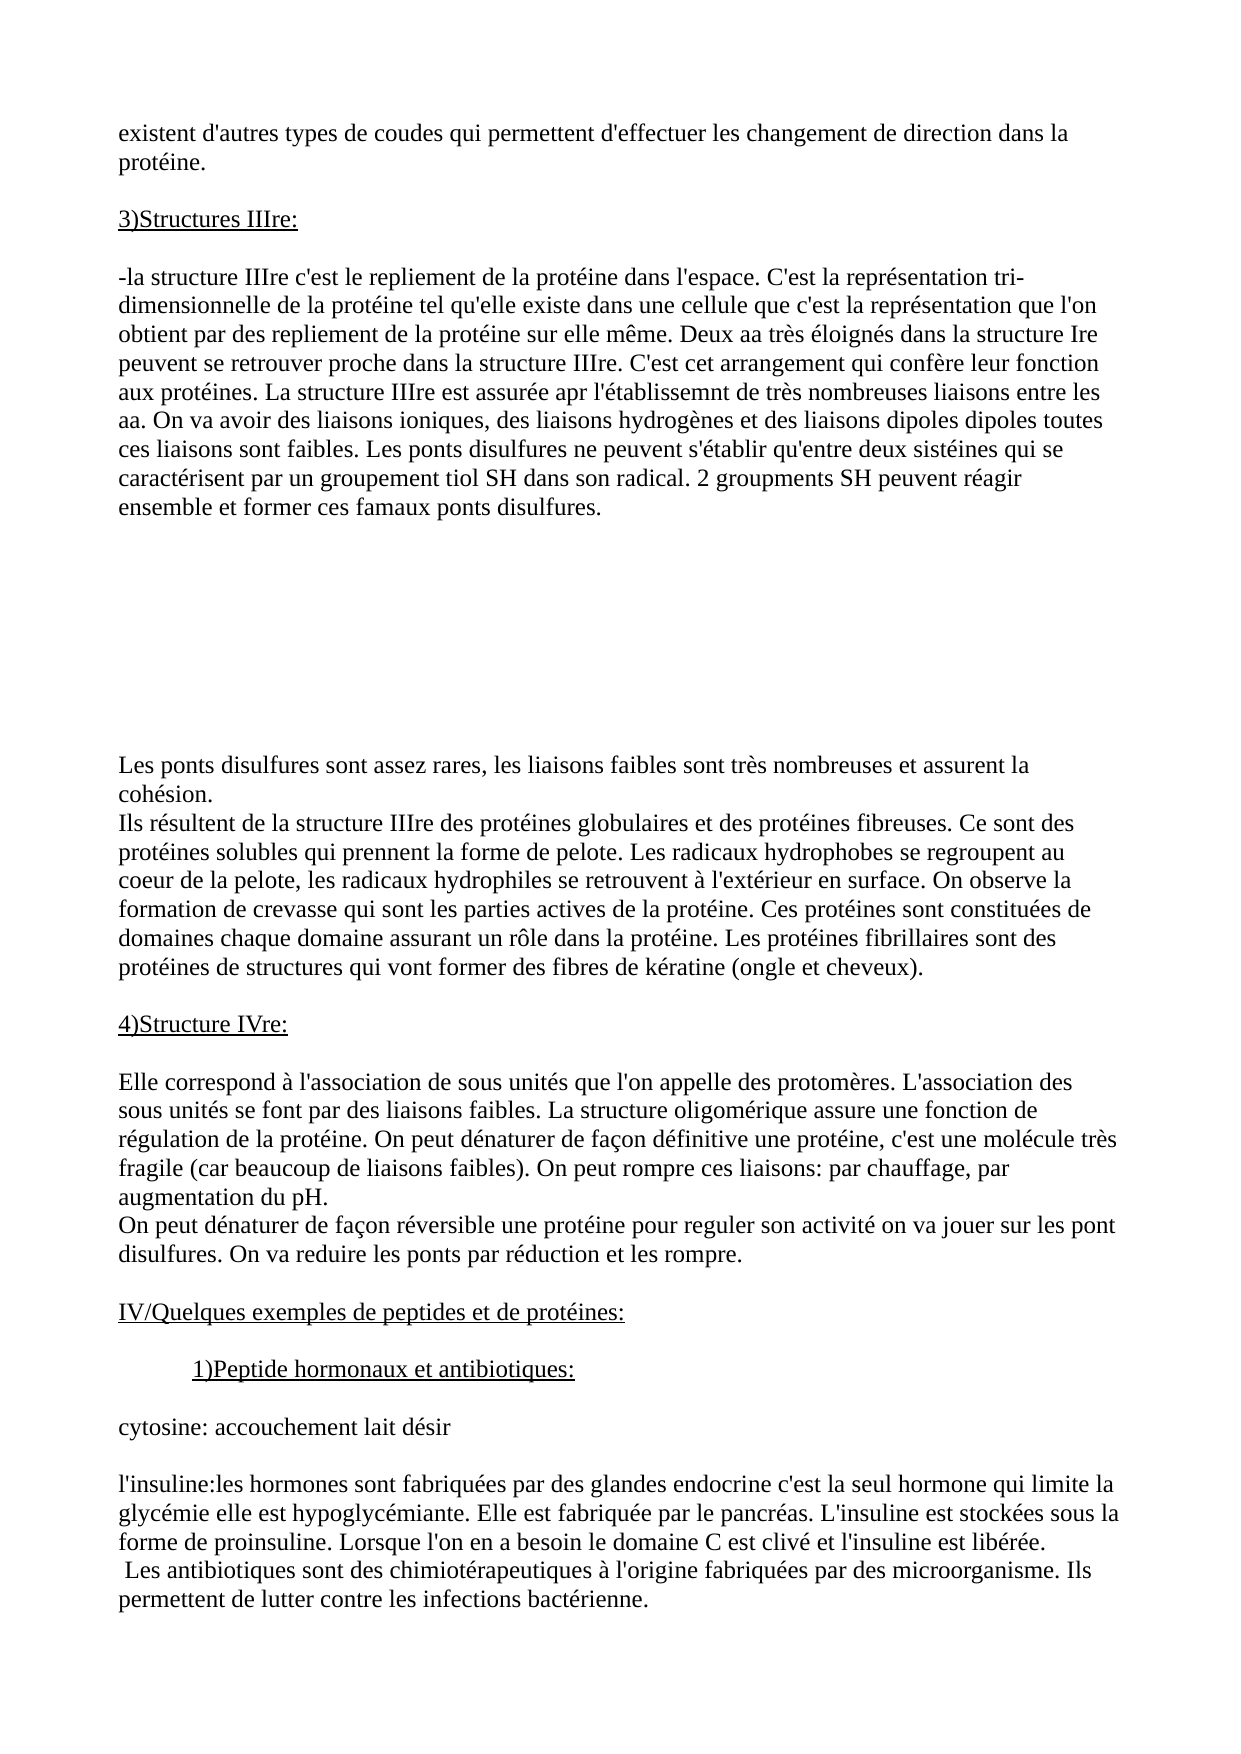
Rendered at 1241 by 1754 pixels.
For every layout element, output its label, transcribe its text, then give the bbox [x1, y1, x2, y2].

text cytosine: accouchement lait désir [118, 1412, 1122, 1441]
text -la structure IIIre c'est le repliement de la protéine dans l'espace. C'est la représentation tri-dimensionnelle de la protéine tel qu'elle existe dans une cellule que c'est la représentation que l'on obtient par des repliement de la protéine sur elle même. Deux aa très éloignés dans la structure Ire peuvent se retrouver proche dans la structure IIIre. C'est cet arrangement qui confère leur fonction aux protéines. La structure IIIre est assurée apr l'établissemnt de très nombreuses liaisons entre les aa. On va avoir des liaisons ioniques, des liaisons hydrogènes et des liaisons dipoles dipoles toutes ces liaisons sont faibles. Les ponts disulfures ne peuvent s'établir qu'entre deux sistéines qui se caractérisent par un groupement tiol SH dans son radical. 2 groupments SH peuvent réagir ensemble et former ces famaux ponts disulfures. [118, 262, 1122, 521]
text Les antibiotiques sont des chimiotérapeutiques à l'origine fabriquées par des microorganisme. Ils permettent de lutter contre les infections bactérienne. [118, 1556, 1122, 1613]
text Les ponts disulfures sont assez rares, les liaisons faibles sont très nombreuses et assurent la cohésion. [118, 751, 1122, 808]
text l'insuline:les hormones sont fabriquées par des glandes endocrine c'est la seul hormone qui limite la glycémie elle est hypoglycémiante. Elle est fabriquée par le pancréas. L'insuline est stockées sous la forme de proinsuline. Lorsque l'on en a besoin le domaine C est clivé et l'insuline est libérée. [118, 1469, 1122, 1556]
text IV/Quelques exemples de peptides et de protéines: [118, 1297, 1122, 1326]
text Elle correspond à l'association de sous unités que l'on appelle des protomères. L'association des sous unités se font par des liaisons faibles. La structure oligomérique assure une fonction de régulation de la protéine. On peut dénaturer de façon définitive une protéine, c'est une molécule très fragile (car beaucoup de liaisons faibles). On peut rompre ces liaisons: par chauffage, par augmentation du pH. [118, 1067, 1122, 1211]
text 4)Structure IVre: [118, 1009, 1122, 1038]
text Ils résultent de la structure IIIre des protéines globulaires et des protéines fibreuses. Ce sont des protéines solubles qui prennent la forme de pelote. Les radicaux hydrophobes se regroupent au coeur de la pelote, les radicaux hydrophiles se retrouvent à l'extérieur en surface. On observe la formation de crevasse qui sont les parties actives de la protéine. Ces protéines sont constituées de domaines chaque domaine assurant un rôle dans la protéine. Les protéines fibrillaires sont des protéines de structures qui vont former des fibres de kératine (ongle et cheveux). [118, 808, 1122, 981]
text existent d'autres types de coudes qui permettent d'effectuer les changement de direction dans la protéine. [118, 118, 1122, 176]
text 3)Structures IIIre: [118, 204, 1122, 233]
text On peut dénaturer de façon réversible une protéine pour reguler son activité on va jouer sur les pont disulfures. On va reduire les ponts par réduction et les rompre. [118, 1211, 1122, 1268]
text 1)Peptide hormonaux et antibiotiques: [118, 1354, 1122, 1383]
